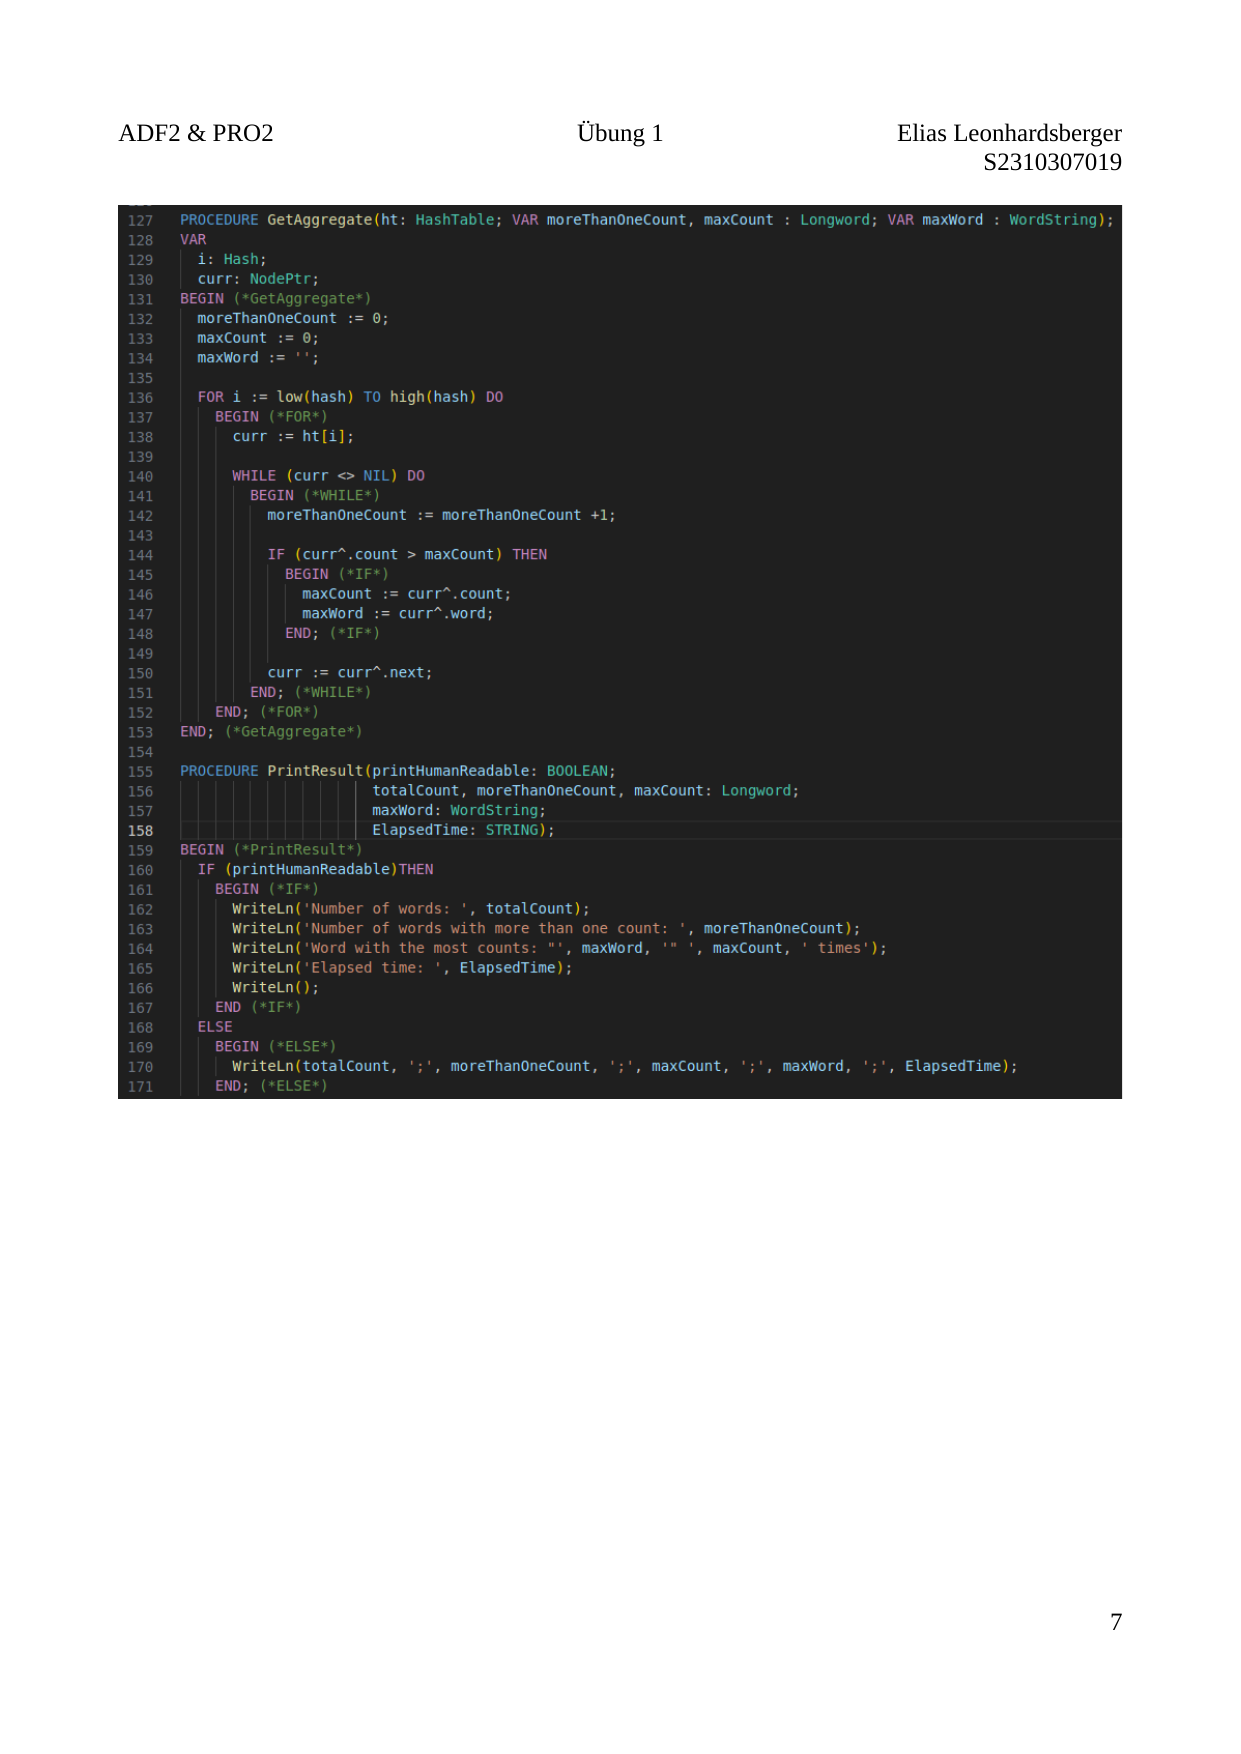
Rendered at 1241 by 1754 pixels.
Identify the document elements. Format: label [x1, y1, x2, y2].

picture [118, 205, 1123, 1099]
